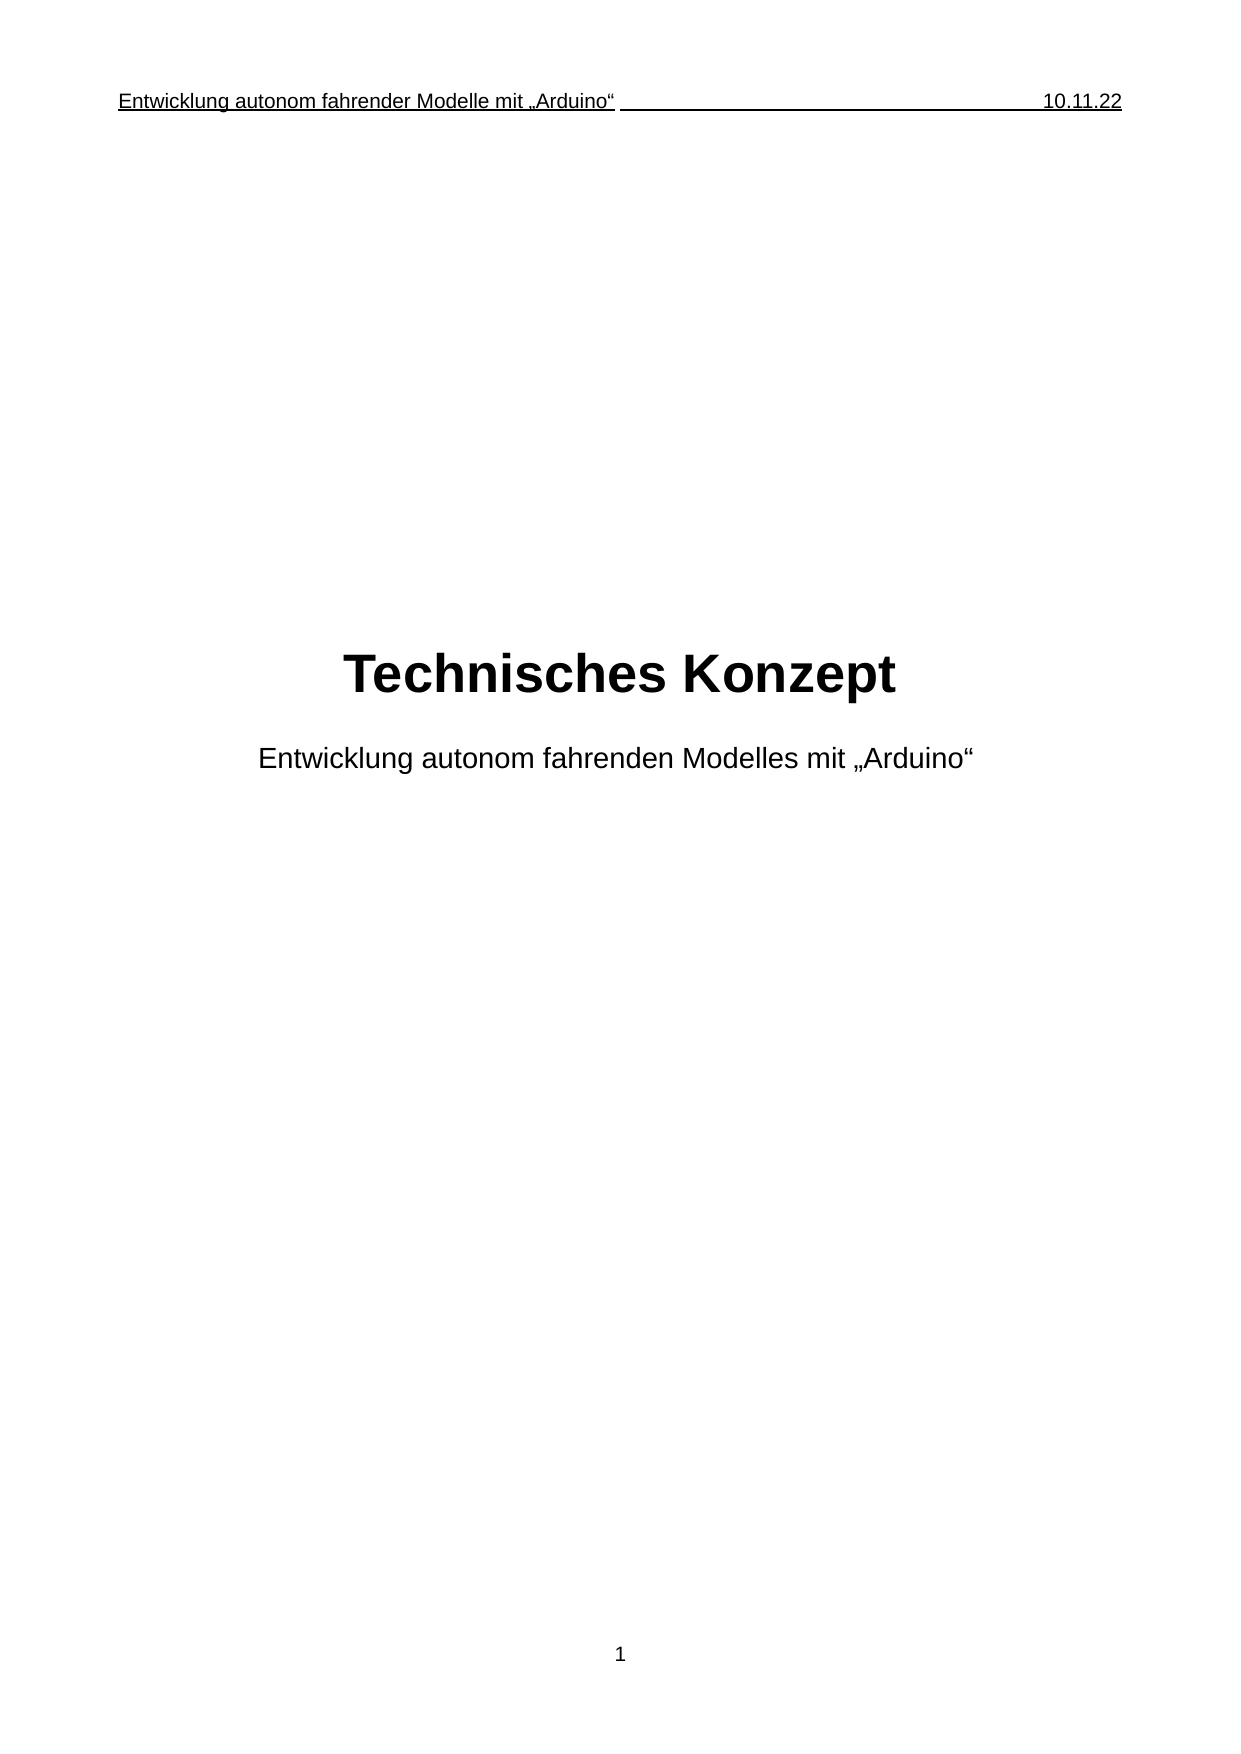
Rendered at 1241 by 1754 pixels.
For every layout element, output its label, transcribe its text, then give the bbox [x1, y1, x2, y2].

subtitle Technisches Konzept [118, 641, 1122, 703]
subtitle Entwicklung autonom fahrenden Modelles mit „Arduino“ [118, 741, 1122, 774]
